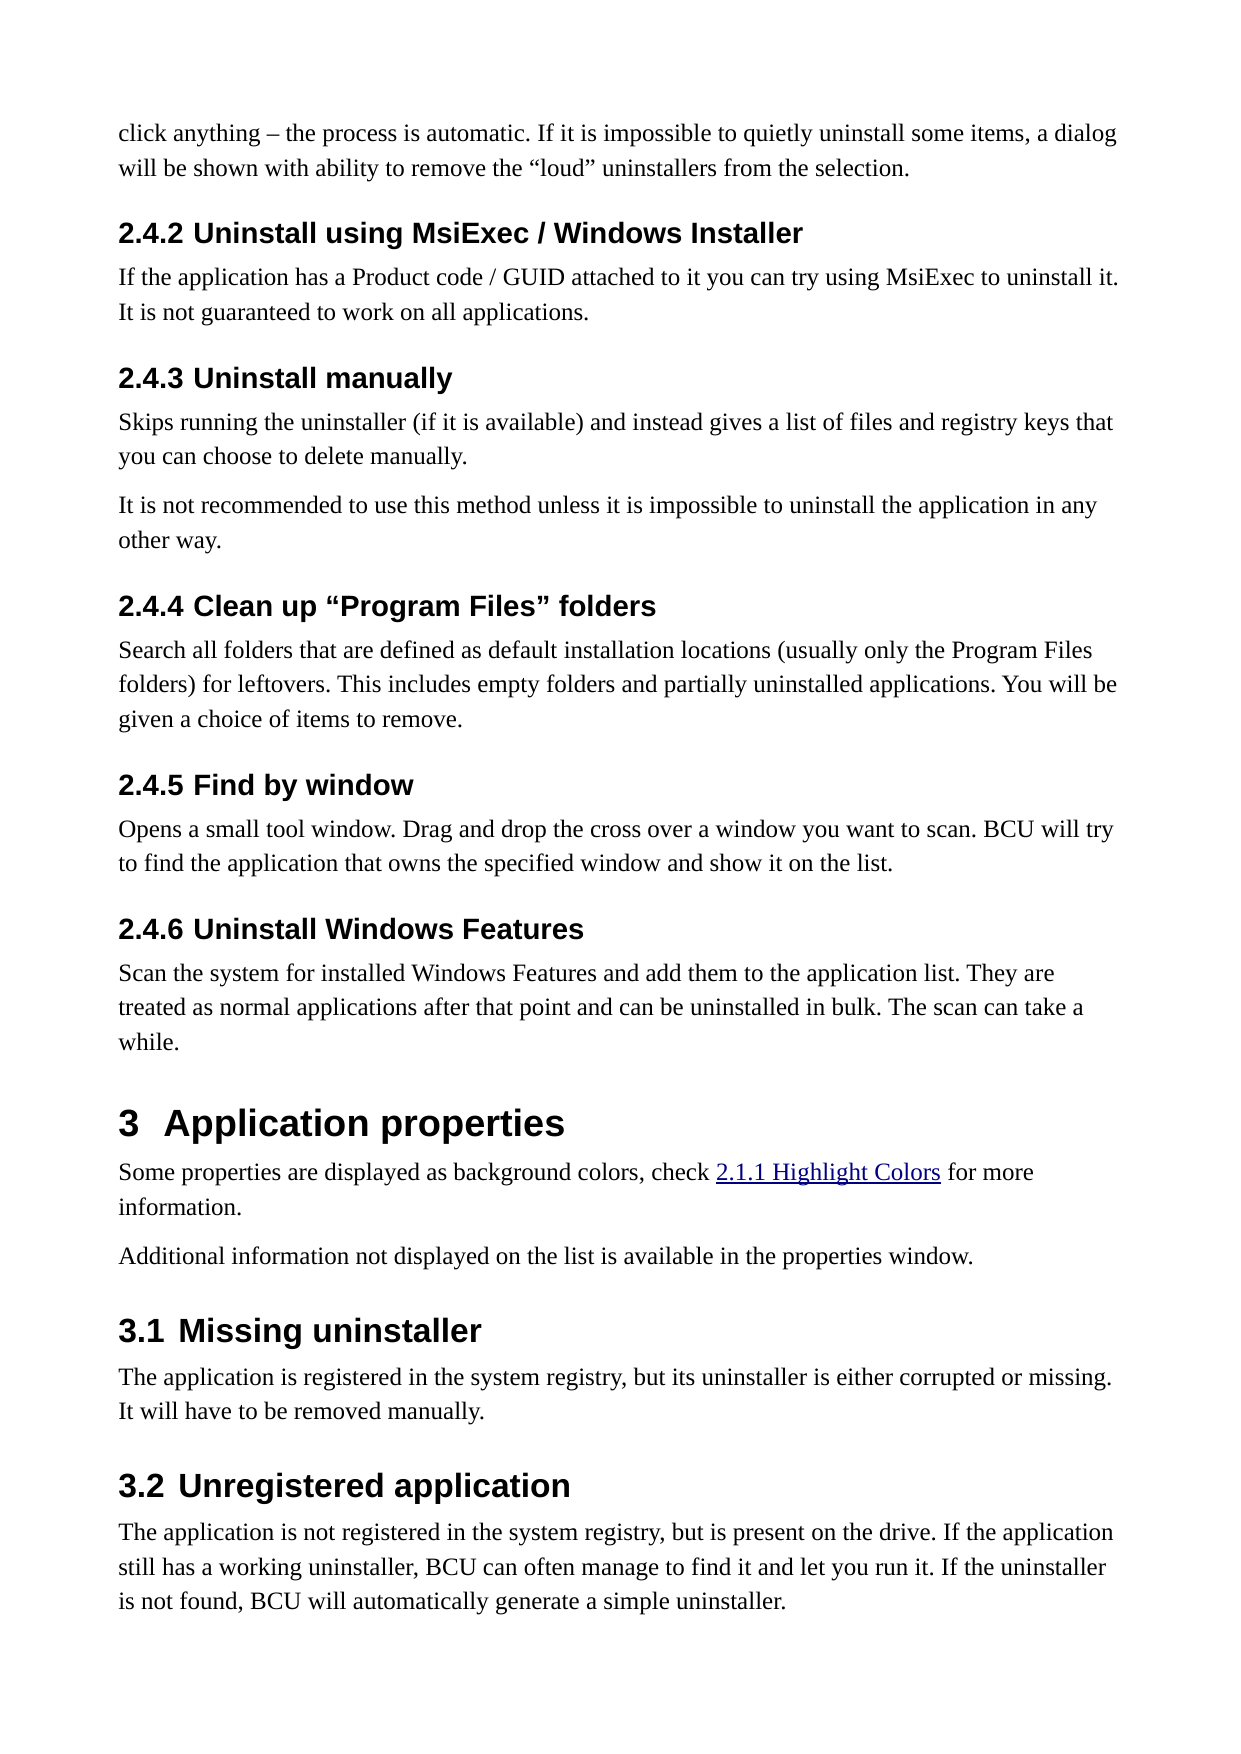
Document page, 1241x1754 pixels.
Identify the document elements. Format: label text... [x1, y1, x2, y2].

text Opens a small tool window. Drag and drop the cross over a window you want to scan. BCU will try to find the application that owns the specified window and show it on the list. [118, 814, 1122, 877]
text Search all folders that are defined as default installation locations (usually only the Program Files folders) for leftovers. This includes empty folders and partially uninstalled applications. You will be given a choice of items to remove. [118, 635, 1122, 732]
subtitle Uninstall using MsiExec / Windows Installer [118, 216, 1122, 250]
text click anything – the process is automatic. If it is impossible to quietly uninstall some items, a dialog will be shown with ability to remove the “loud” uninstallers from the selection. [118, 118, 1122, 181]
subtitle Unregistered application [118, 1466, 1122, 1505]
subtitle Missing uninstaller [118, 1311, 1122, 1349]
text The application is not registered in the system registry, but is present on the drive. If the application still has a working uninstaller, BCU can often manage to find it and let you run it. If the uninstaller is not found, BCU will automatically generate a simple uninstaller. [118, 1517, 1122, 1615]
text If the application has a Product code / GUID attached to it you can try using MsiExec to uninstall it. It is not guaranteed to work on all applications. [118, 262, 1122, 326]
text It is not recommended to use this method unless it is impossible to uninstall the application in any other way. [118, 490, 1122, 554]
subtitle Clean up “Program Files” folders [118, 588, 1122, 622]
subtitle Find by window [118, 767, 1122, 801]
subtitle Uninstall Windows Features [118, 912, 1122, 946]
text Some properties are displayed as background colors, check 2.1.1 Highlight Colors for more information. [118, 1157, 1122, 1220]
subtitle Application properties [118, 1101, 1122, 1145]
text Additional information not displayed on the list is available in the properties window. [118, 1241, 1122, 1269]
text The application is registered in the system registry, but its uninstaller is either corrupted or missing. It will have to be removed manually. [118, 1362, 1122, 1425]
subtitle Uninstall manually [118, 361, 1122, 394]
text Scan the system for installed Windows Features and add them to the application list. They are treated as normal applications after that point and can be uninstalled in bulk. The scan can take a while. [118, 958, 1122, 1056]
text Skips running the uninstaller (if it is available) and instead gives a list of files and registry keys that you can choose to delete manually. [118, 407, 1122, 470]
